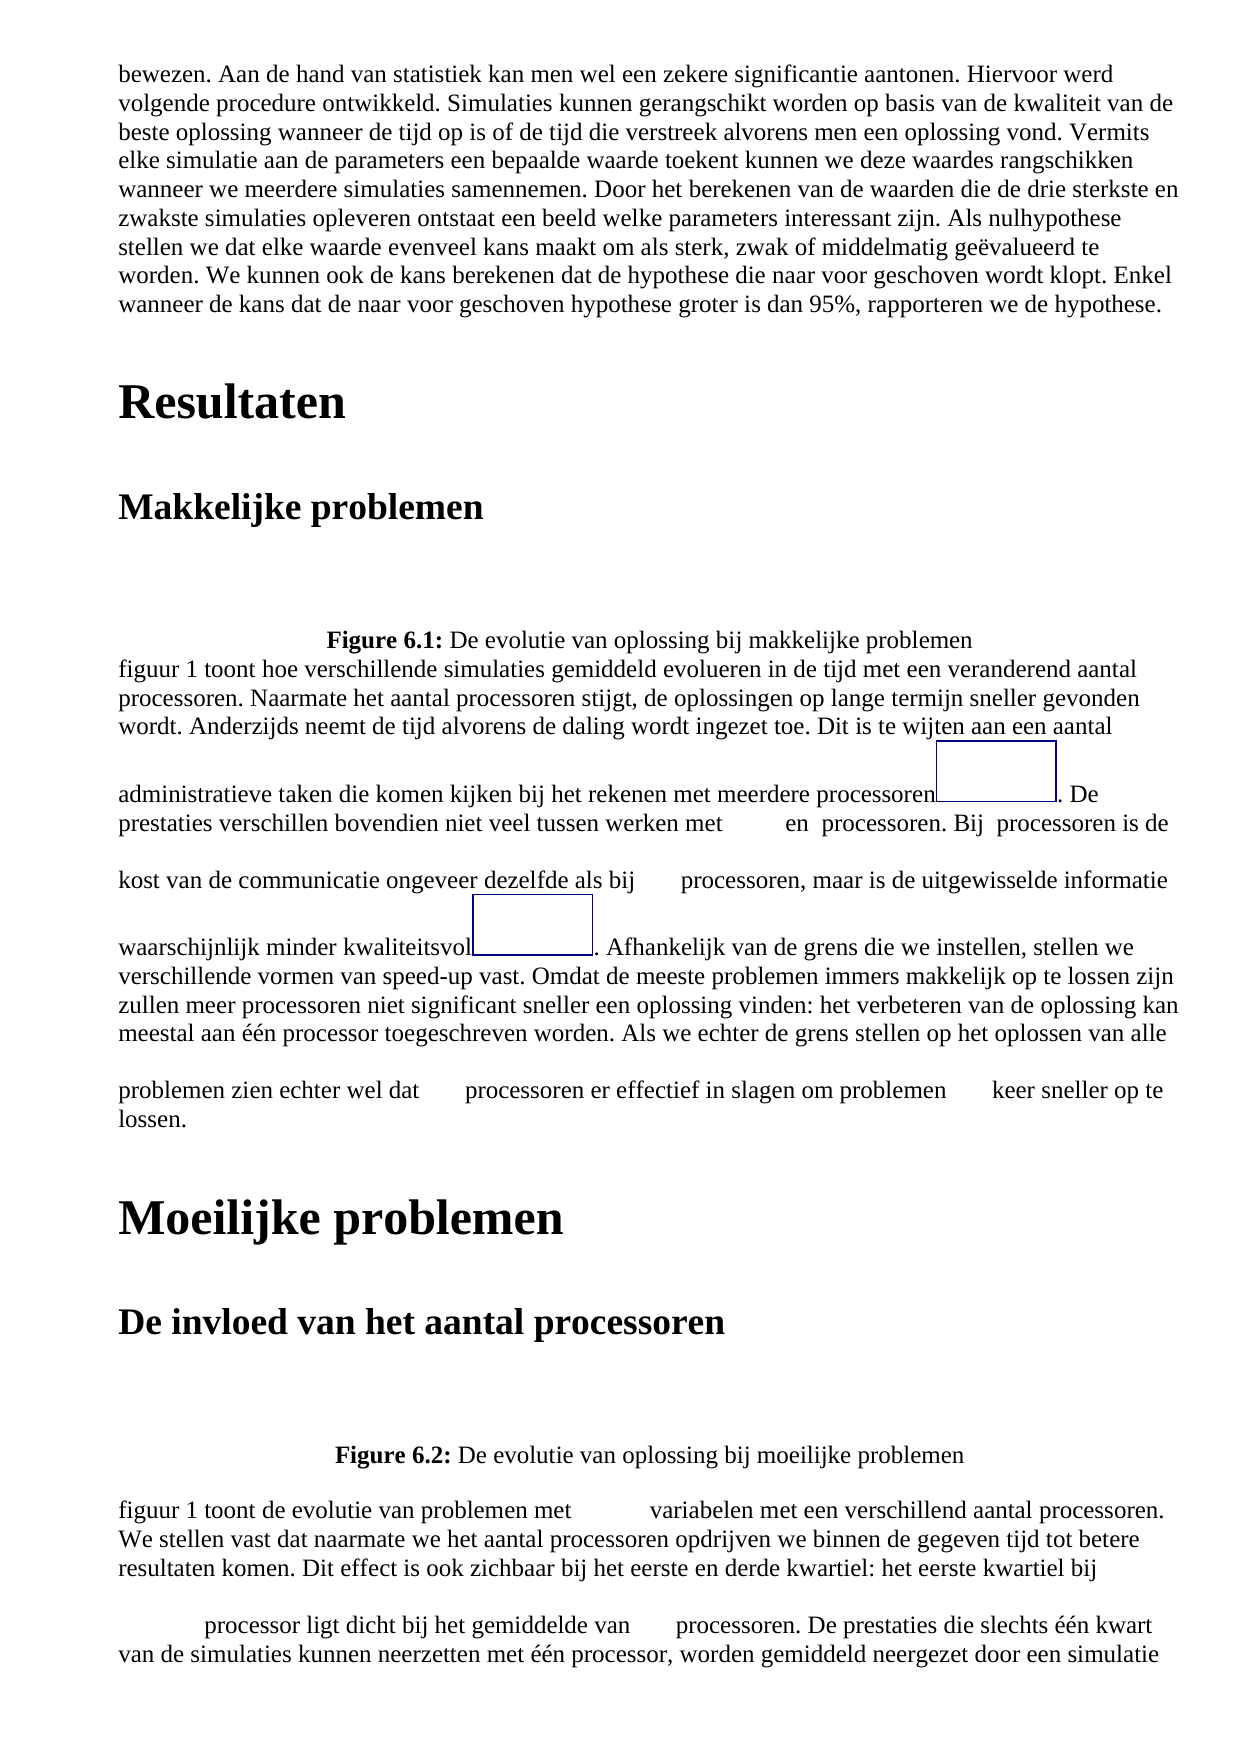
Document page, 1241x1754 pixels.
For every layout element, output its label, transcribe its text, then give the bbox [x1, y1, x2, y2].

text bewezen. Aan de hand van statistiek kan men wel een zekere significantie aantonen. Hiervoor werd volgende procedure ontwikkeld. Simulaties kunnen gerangschikt worden op basis van de kwaliteit van de beste oplossing wanneer de tijd op is of de tijd die verstreek alvorens men een oplossing vond. Vermits elke simulatie aan de parameters een bepaalde waarde toekent kunnen we deze waardes rangschikken wanneer we meerdere simulaties samennemen. Door het berekenen van de waarden die de drie sterkste en zwakste simulaties opleveren ontstaat een beeld welke parameters interessant zijn. Als nulhypothese stellen we dat elke waarde evenveel kans maakt om als sterk, zwak of middelmatig geëvalueerd te worden. We kunnen ook de kans berekenen dat de hypothese die naar voor geschoven wordt klopt. Enkel wanneer de kans dat de naar voor geschoven hypothese groter is dan 95%, rapporteren we de hypothese. [118, 59, 1181, 318]
text figuur 1 toont de evolutie van problemen met variabelen met een verschillend aantal processoren. We stellen vast dat naarmate we het aantal processoren opdrijven we binnen de gegeven tijd tot betere resultaten komen. Dit effect is ook zichbaar bij het eerste en derde kwartiel: het eerste kwartiel bij processor ligt dicht bij het gemiddelde van processoren. De prestaties die slechts één kwart van de simulaties kunnen neerzetten met één processor, worden gemiddeld neergezet door een simulatie [118, 1469, 1181, 1668]
subtitle Makkelijke problemen [118, 484, 1181, 527]
text figuur 1 toont hoe verschillende simulaties gemiddeld evolueren in de tijd met een veranderend aantal processoren. Naarmate het aantal processoren stijgt, de oplossingen op lange termijn sneller gevonden wordt. Anderzijds neemt de tijd alvorens de daling wordt ingezet toe. Dit is te wijten aan een aantal administratieve taken die komen kijken bij het rekenen met meerdere processoren. De prestaties verschillen bovendien niet veel tussen werken met en processoren. Bij processoren is de kost van de communicatie ongeveer dezelfde als bij processoren, maar is de uitgewisselde informatie waarschijnlijk minder kwaliteitsvol. Afhankelijk van de grens die we instellen, stellen we verschillende vormen van speed-up vast. Omdat de meeste problemen immers makkelijk op te lossen zijn zullen meer processoren niet significant sneller een oplossing vinden: het verbeteren van de oplossing kan meestal aan één processor toegeschreven worden. Als we echter de grens stellen op het oplossen van alle problemen zien echter wel dat processoren er effectief in slagen om problemen keer sneller op te lossen. [118, 654, 1181, 1133]
text Figure 6.2: De evolutie van oplossing bij moeilijke problemen [118, 1440, 1181, 1469]
subtitle De invloed van het aantal processoren [118, 1299, 1181, 1342]
subtitle Resultaten [118, 372, 1181, 430]
subtitle Moeilijke problemen [118, 1187, 1181, 1245]
text Figure 6.1: De evolutie van oplossing bij makkelijke problemen [118, 625, 1181, 654]
table_header [626, 562, 674, 625]
table_header [630, 1377, 669, 1440]
